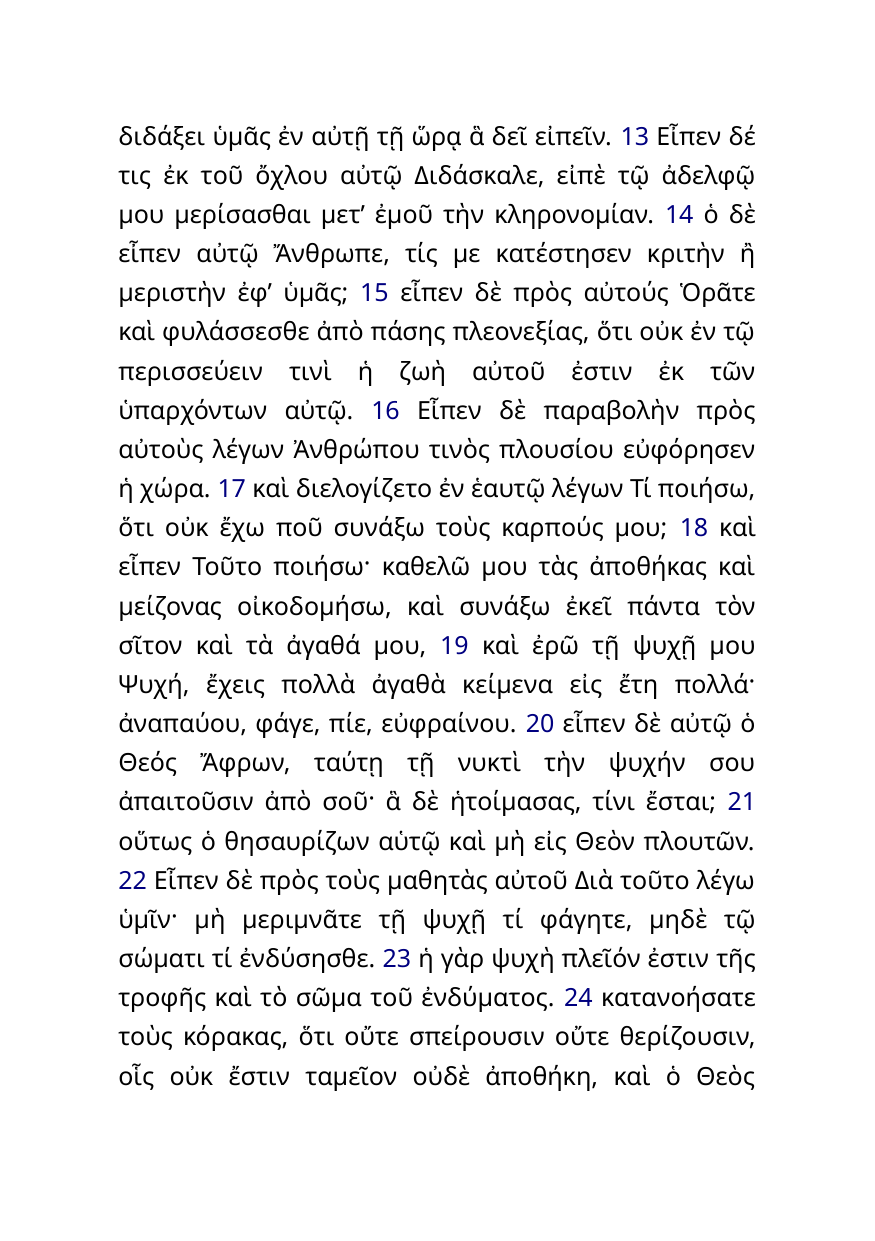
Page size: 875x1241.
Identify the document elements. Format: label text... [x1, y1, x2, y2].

text διδάξει ὑμᾶς ἐν αὐτῇ τῇ ὥρᾳ ἃ δεῖ εἰπεῖν. 13 Εἶπεν δέ τις ἐκ τοῦ ὄχλου αὐτῷ Διδάσκαλε, εἰπὲ τῷ ἀδελφῷ μου μερίσασθαι μετ’ ἐμοῦ τὴν κληρονομίαν. 14 ὁ δὲ εἶπεν αὐτῷ Ἄνθρωπε, τίς με κατέστησεν κριτὴν ἢ μεριστὴν ἐφ’ ὑμᾶς; 15 εἶπεν δὲ πρὸς αὐτούς Ὁρᾶτε καὶ φυλάσσεσθε ἀπὸ πάσης πλεονεξίας, ὅτι οὐκ ἐν τῷ περισσεύειν τινὶ ἡ ζωὴ αὐτοῦ ἐστιν ἐκ τῶν ὑπαρχόντων αὐτῷ. 16 Εἶπεν δὲ παραβολὴν πρὸς αὐτοὺς λέγων Ἀνθρώπου τινὸς πλουσίου εὐφόρησεν ἡ χώρα. 17 καὶ διελογίζετο ἐν ἑαυτῷ λέγων Τί ποιήσω, ὅτι οὐκ ἔχω ποῦ συνάξω τοὺς καρπούς μου; 18 καὶ εἶπεν Τοῦτο ποιήσω· καθελῶ μου τὰς ἀποθήκας καὶ μείζονας οἰκοδομήσω, καὶ συνάξω ἐκεῖ πάντα τὸν σῖτον καὶ τὰ ἀγαθά μου, 19 καὶ ἐρῶ τῇ ψυχῇ μου Ψυχή, ἔχεις πολλὰ ἀγαθὰ κείμενα εἰς ἔτη πολλά· ἀναπαύου, φάγε, πίε, εὐφραίνου. 20 εἶπεν δὲ αὐτῷ ὁ Θεός Ἄφρων, ταύτῃ τῇ νυκτὶ τὴν ψυχήν σου ἀπαιτοῦσιν ἀπὸ σοῦ· ἃ δὲ ἡτοίμασας, τίνι ἔσται; 21 οὕτως ὁ θησαυρίζων αὑτῷ καὶ μὴ εἰς Θεὸν πλουτῶν. 22 Εἶπεν δὲ πρὸς τοὺς μαθητὰς αὐτοῦ Διὰ τοῦτο λέγω ὑμῖν· μὴ μεριμνᾶτε τῇ ψυχῇ τί φάγητε, μηδὲ τῷ σώματι τί ἐνδύσησθε. 23 ἡ γὰρ ψυχὴ πλεῖόν ἐστιν τῆς τροφῆς καὶ τὸ σῶμα τοῦ ἐνδύματος. 24 κατανοήσατε τοὺς κόρακας, ὅτι οὔτε σπείρουσιν οὔτε θερίζουσιν, οἷς οὐκ ἔστιν ταμεῖον οὐδὲ ἀποθήκη, καὶ ὁ Θεὸς [118, 118, 756, 1092]
